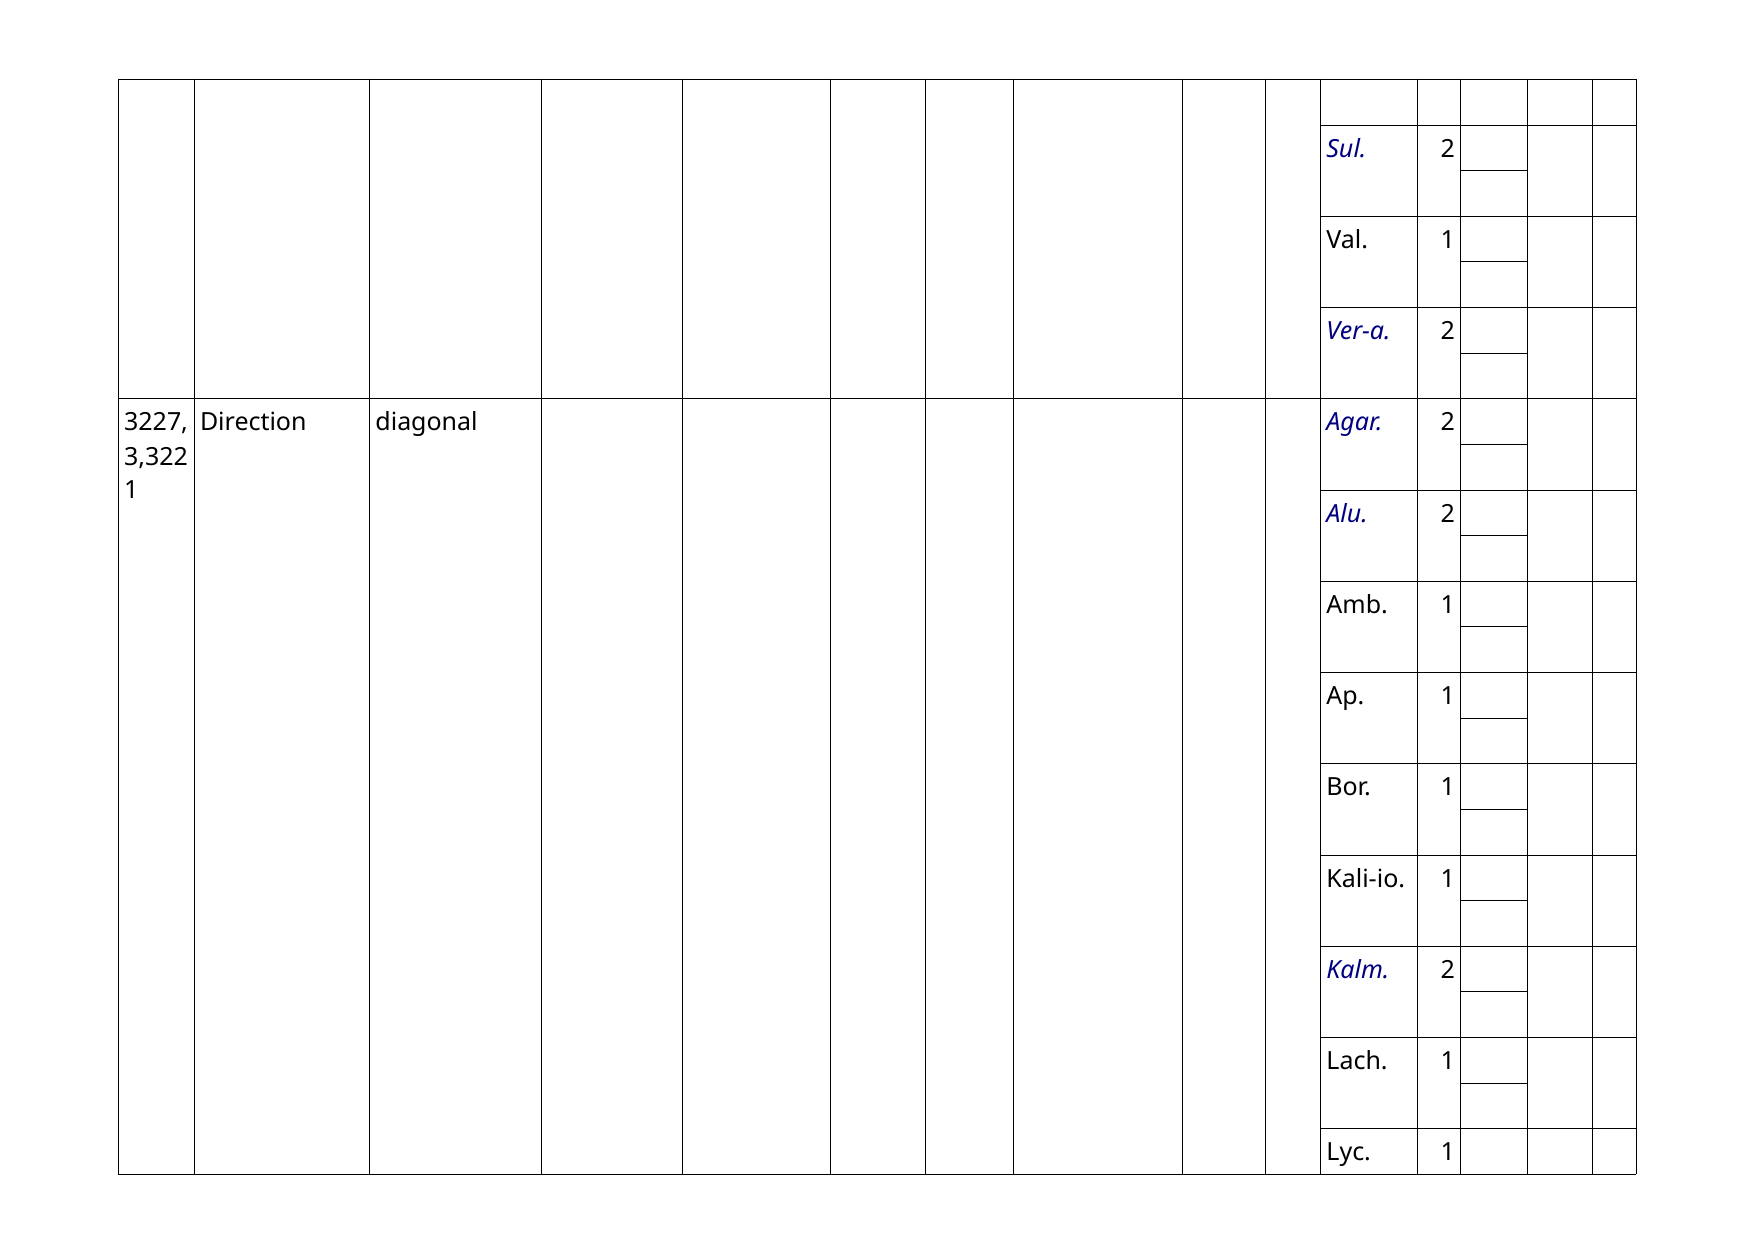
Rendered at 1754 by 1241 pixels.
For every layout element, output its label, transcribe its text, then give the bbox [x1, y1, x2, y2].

table_cell [1014, 80, 1182, 398]
table_cell [1014, 399, 1182, 1174]
table_cell [1461, 719, 1527, 763]
table_cell 3227,3,3221 [119, 399, 194, 1174]
table_cell 1 [1418, 764, 1460, 854]
table_cell [1461, 582, 1527, 626]
table_cell [1461, 126, 1527, 170]
table_cell [1461, 80, 1527, 124]
table_cell Alu. [1321, 491, 1417, 581]
table_cell Val. [1321, 217, 1417, 307]
table_cell [119, 80, 194, 398]
table_cell [542, 399, 682, 1174]
table_cell Kalm. [1321, 947, 1417, 1037]
table_cell 1 [1418, 1038, 1460, 1128]
table_cell [1528, 491, 1592, 581]
table_cell [1461, 445, 1527, 489]
table_cell Kali-io. [1321, 856, 1417, 946]
table_cell [1461, 1038, 1527, 1083]
table_cell [1528, 308, 1592, 398]
table_cell [1461, 1084, 1527, 1128]
table_cell [926, 399, 1013, 1174]
table_cell [1461, 992, 1527, 1037]
table_cell 2 [1418, 947, 1460, 1037]
table_cell [1461, 262, 1527, 307]
table_cell 1 [1418, 856, 1460, 946]
table_cell [1461, 1129, 1527, 1174]
table_cell [1461, 764, 1527, 809]
table_cell [1528, 80, 1592, 124]
table_cell 1 [1418, 673, 1460, 763]
table_cell [926, 80, 1013, 398]
table_cell [1528, 126, 1592, 216]
table_cell [542, 80, 682, 398]
table_cell [683, 80, 830, 398]
table_cell [1528, 582, 1592, 672]
table_cell Ver-a. [1321, 308, 1417, 398]
table_cell [1461, 308, 1527, 353]
table_cell [1461, 856, 1527, 900]
table_cell [1266, 399, 1320, 1174]
table_cell [1593, 1038, 1636, 1128]
table_cell Sul. [1321, 126, 1417, 216]
table_cell [831, 80, 925, 398]
table_cell [1461, 491, 1527, 535]
table_cell [1593, 308, 1636, 398]
table_cell 2 [1418, 126, 1460, 216]
table_cell [195, 80, 369, 398]
table_cell 2 [1418, 399, 1460, 489]
table_cell [1593, 764, 1636, 854]
table_cell [1461, 536, 1527, 581]
table_cell Bor. [1321, 764, 1417, 854]
table_cell [1593, 947, 1636, 1037]
table_cell Lyc. [1321, 1129, 1417, 1174]
table_cell diagonal [370, 399, 541, 1174]
table_cell [1593, 80, 1636, 124]
table_cell [1528, 856, 1592, 946]
table_cell [1461, 947, 1527, 991]
table_cell [370, 80, 541, 398]
table_cell [1461, 171, 1527, 216]
table_cell 2 [1418, 491, 1460, 581]
table_cell [1593, 582, 1636, 672]
table_cell [1266, 80, 1320, 398]
table_cell Ap. [1321, 673, 1417, 763]
table_cell 2 [1418, 308, 1460, 398]
table_cell [1528, 217, 1592, 307]
table_cell [1321, 80, 1417, 124]
table_cell [1593, 1129, 1636, 1174]
table_cell [831, 399, 925, 1174]
table_cell [1593, 491, 1636, 581]
table_cell [1418, 80, 1460, 124]
table_cell [1593, 217, 1636, 307]
table_cell [1183, 80, 1265, 398]
table_cell [1183, 399, 1265, 1174]
table_cell 1 [1418, 217, 1460, 307]
table_cell [1528, 673, 1592, 763]
table_cell [1461, 399, 1527, 444]
table_cell [1461, 217, 1527, 261]
table_cell Agar. [1321, 399, 1417, 489]
table_cell [1528, 1129, 1592, 1174]
table_cell [1593, 399, 1636, 489]
table_cell 1 [1418, 582, 1460, 672]
table_cell [1528, 1038, 1592, 1128]
table_cell [1593, 126, 1636, 216]
table_cell [1461, 810, 1527, 854]
table_cell Direction [195, 399, 369, 1174]
table_cell Lach. [1321, 1038, 1417, 1128]
table_cell [1528, 947, 1592, 1037]
table_cell [1461, 354, 1527, 398]
table_cell [1461, 627, 1527, 672]
table_cell [1593, 673, 1636, 763]
table_cell [1528, 764, 1592, 854]
table_cell 1 [1418, 1129, 1460, 1174]
table_cell [683, 399, 830, 1174]
table_cell Amb. [1321, 582, 1417, 672]
table_cell [1461, 901, 1527, 946]
table_cell [1593, 856, 1636, 946]
table_cell [1461, 673, 1527, 718]
table_cell [1528, 399, 1592, 489]
